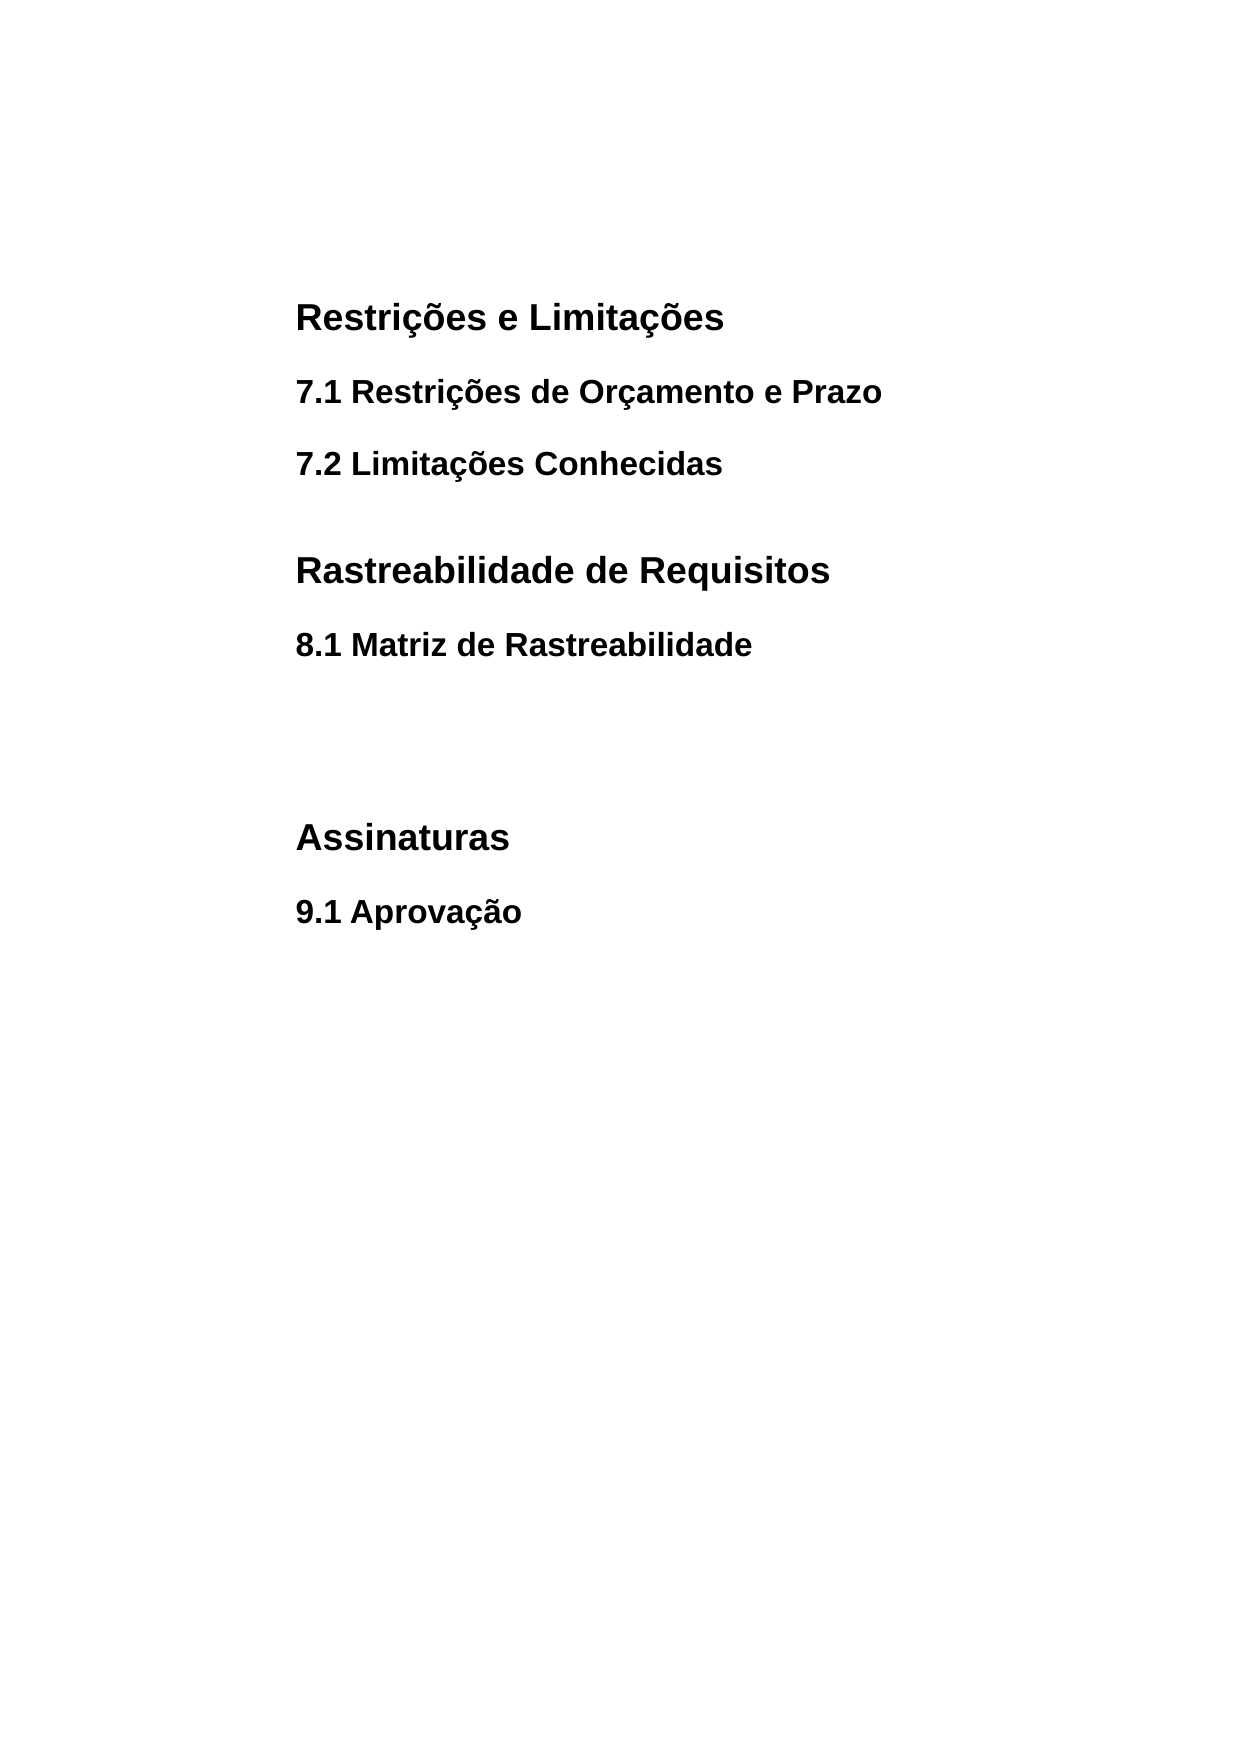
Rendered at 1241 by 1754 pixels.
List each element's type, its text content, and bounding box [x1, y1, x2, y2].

subtitle Assinaturas [295, 816, 1004, 859]
subtitle 7.2 Limitações Conhecidas [295, 443, 1004, 482]
subtitle 8.1 Matriz de Rastreabilidade [295, 625, 1004, 663]
subtitle Restrições e Limitações [295, 295, 1004, 338]
subtitle 9.1 Aprovação [295, 892, 1004, 931]
subtitle Rastreabilidade de Requisitos [295, 548, 1004, 591]
subtitle 7.1 Restrições de Orçamento e Prazo [295, 372, 1004, 410]
